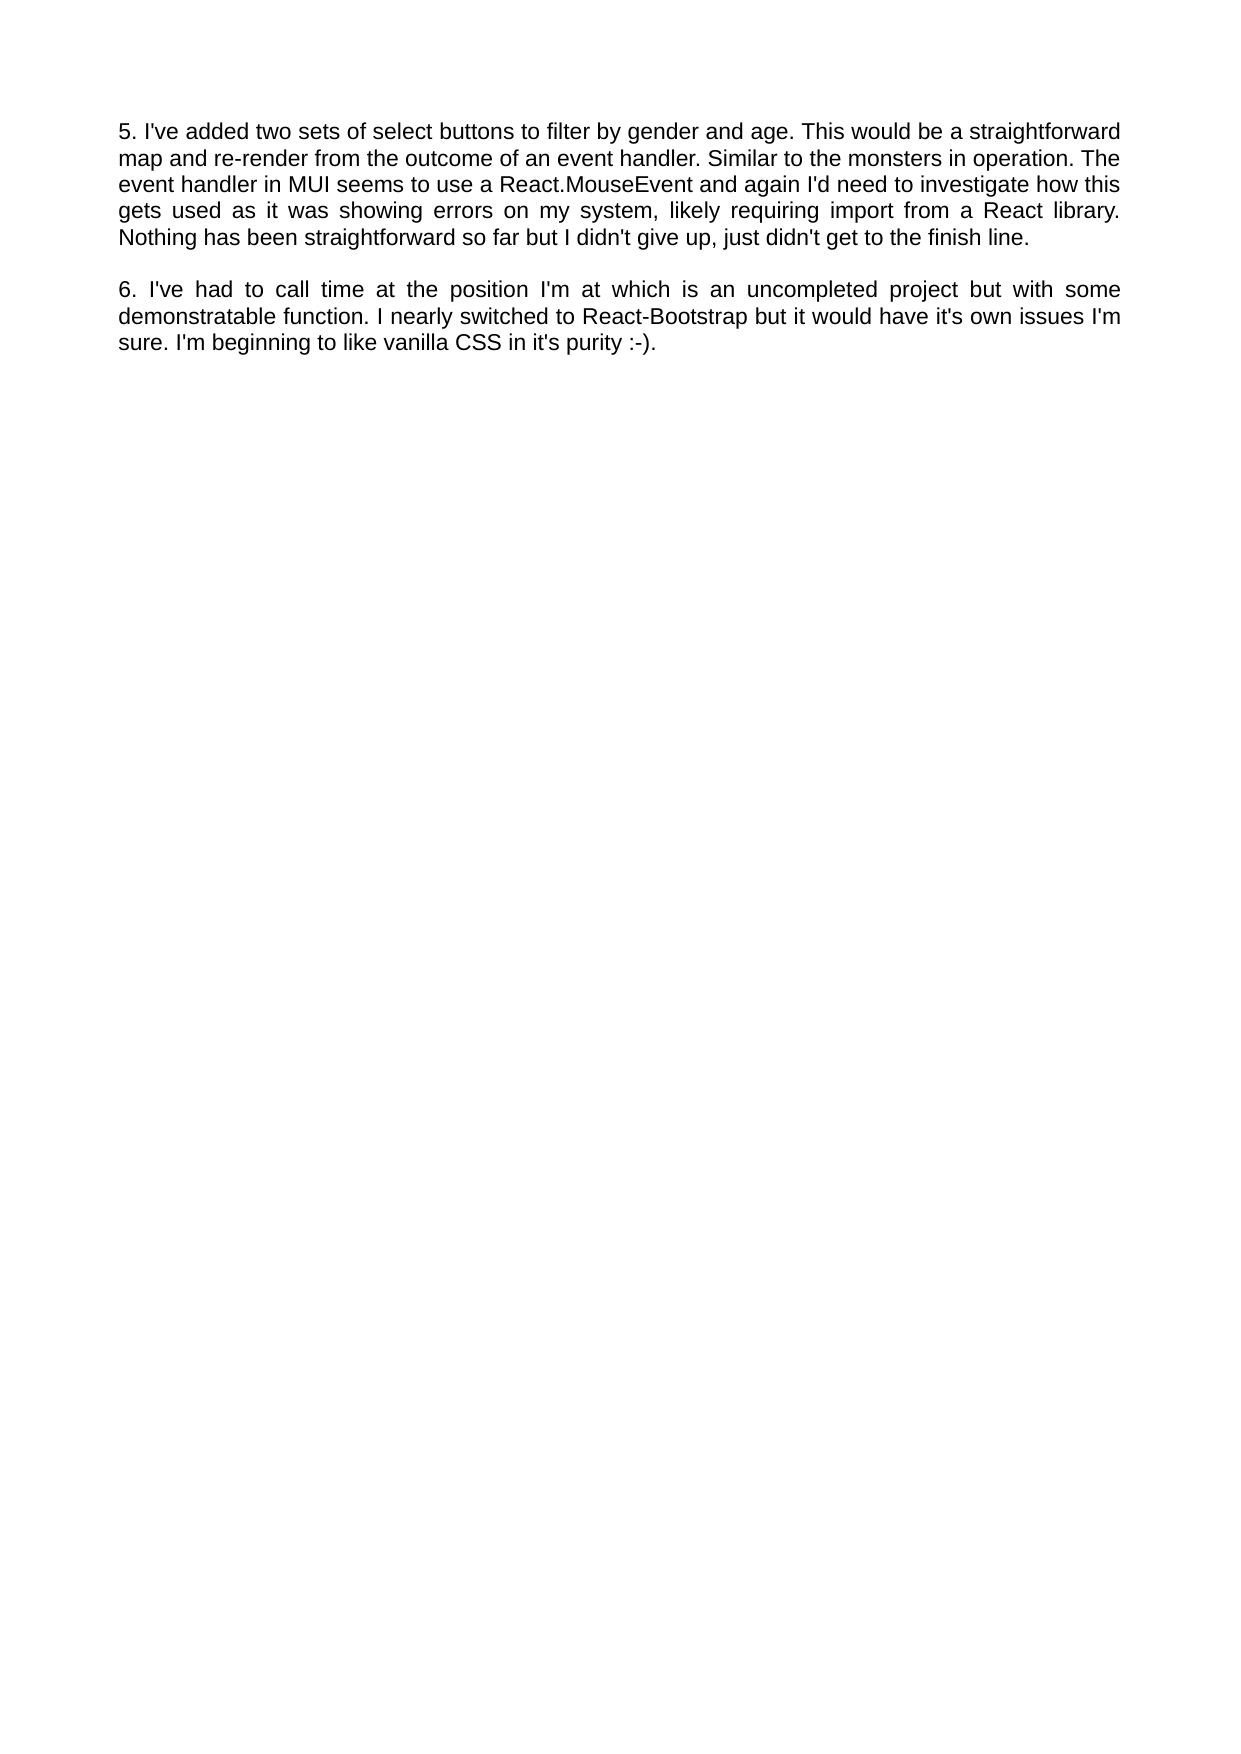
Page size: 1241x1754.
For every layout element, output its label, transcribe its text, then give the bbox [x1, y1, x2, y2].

text 6. I've had to call time at the position I'm at which is an uncompleted project but with some demonstratable function. I nearly switched to React-Bootstrap but it would have it's own issues I'm sure. I'm beginning to like vanilla CSS in it's purity :-). [118, 276, 1122, 355]
text 5. I've added two sets of select buttons to filter by gender and age. This would be a straightforward map and re-render from the outcome of an event handler. Similar to the monsters in operation. The event handler in MUI seems to use a React.MouseEvent and again I'd need to investigate how this gets used as it was showing errors on my system, likely requiring import from a React library. Nothing has been straightforward so far but I didn't give up, just didn't get to the finish line. [118, 118, 1122, 250]
